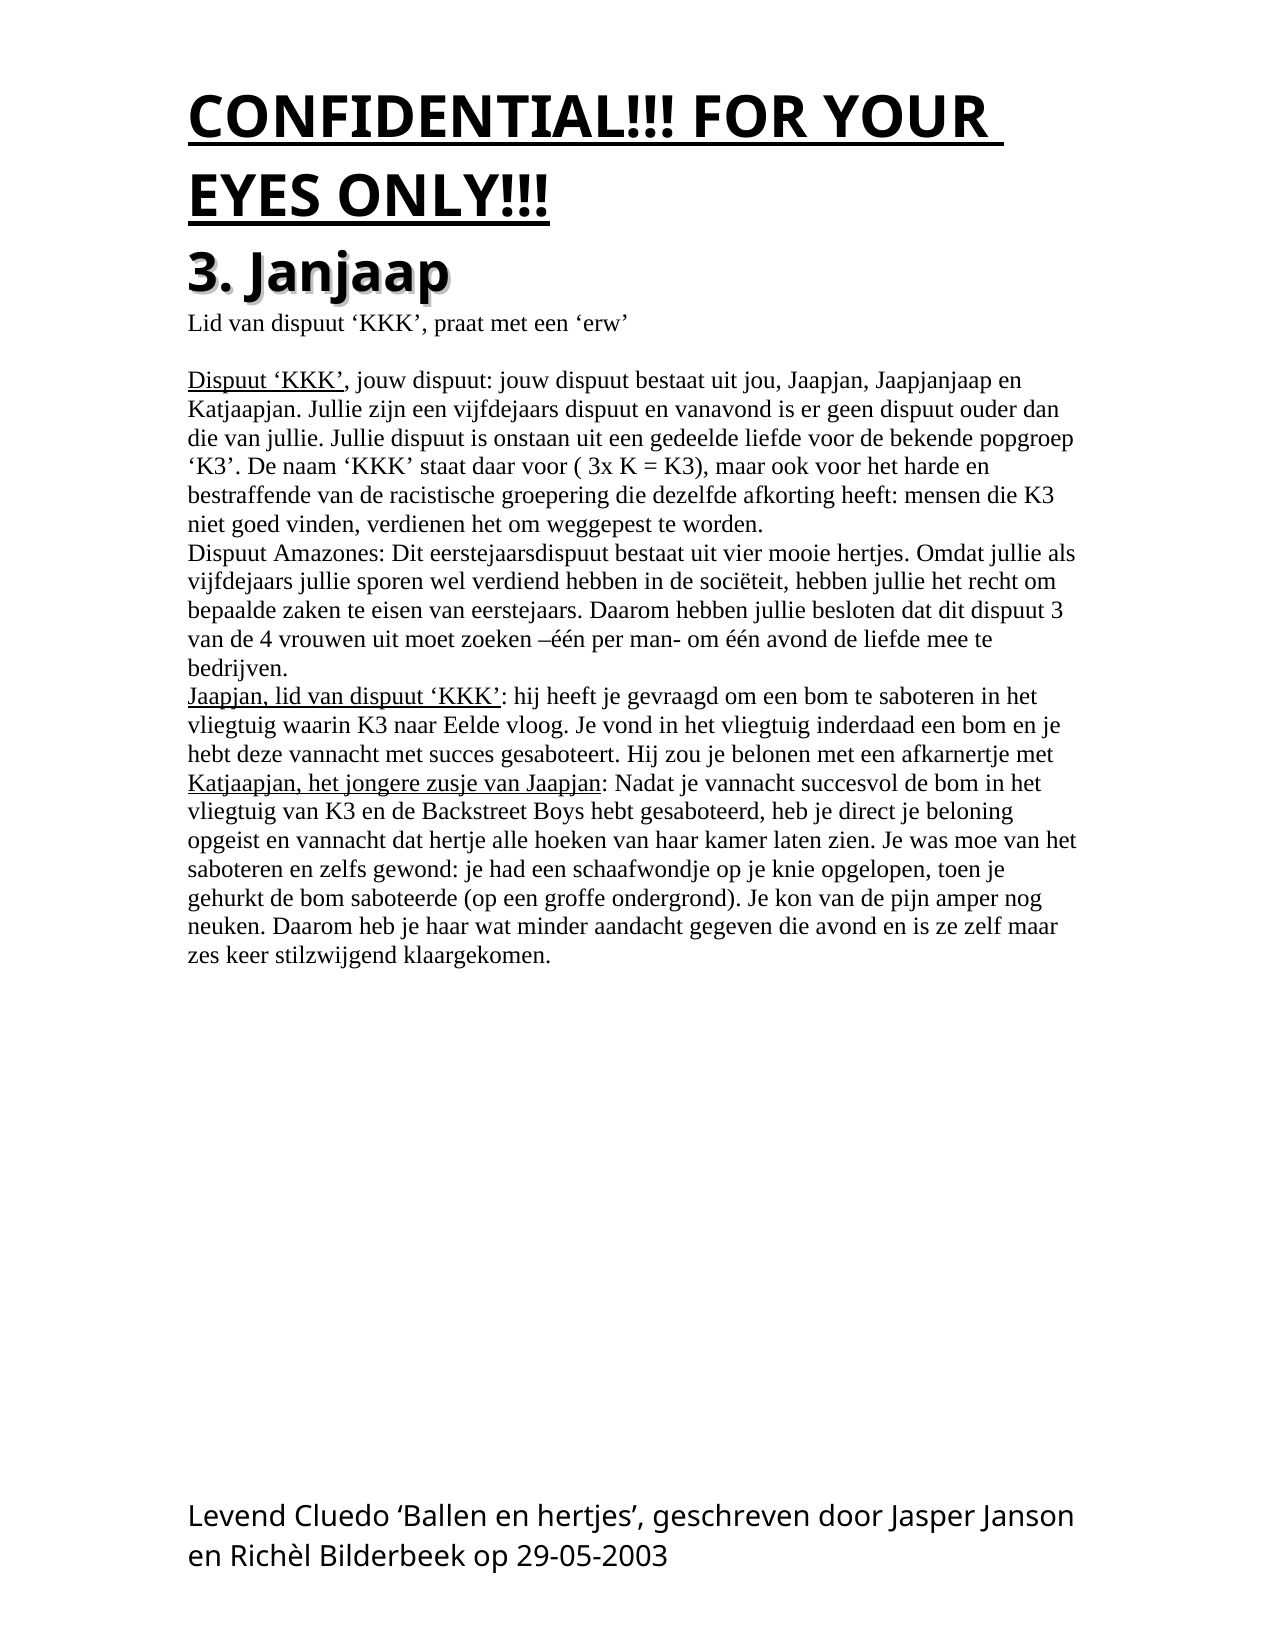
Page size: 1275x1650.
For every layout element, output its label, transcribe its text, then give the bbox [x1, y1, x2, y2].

subtitle 3. Janjaap [187, 234, 1087, 308]
text Jaapjan, lid van dispuut ‘KKK’: hij heeft je gevraagd om een bom te saboteren in het vliegtuig waarin K3 naar Eelde vloog. Je vond in het vliegtuig inderdaad een bom en je hebt deze vannacht met succes gesaboteert. Hij zou je belonen met een afkarnertje met Katjaapjan, het jongere zusje van Jaapjan: Nadat je vannacht succesvol de bom in het vliegtuig van K3 en de Backstreet Boys hebt gesaboteerd, heb je direct je beloning opgeist en vannacht dat hertje alle hoeken van haar kamer laten zien. Je was moe van het saboteren en zelfs gewond: je had een schaafwondje op je knie opgelopen, toen je gehurkt de bom saboteerde (op een groffe ondergrond). Je kon van de pijn amper nog neuken. Daarom heb je haar wat minder aandacht gegeven die avond en is ze zelf maar zes keer stilzwijgend klaargekomen. [187, 681, 1087, 969]
text Dispuut Amazones: Dit eerstejaarsdispuut bestaat uit vier mooie hertjes. Omdat jullie als vijfdejaars jullie sporen wel verdiend hebben in de sociëteit, hebben jullie het recht om bepaalde zaken te eisen van eerstejaars. Daarom hebben jullie besloten dat dit dispuut 3 van de 4 vrouwen uit moet zoeken –één per man- om één avond de liefde mee te bedrijven. [187, 538, 1087, 681]
text Dispuut ‘KKK’, jouw dispuut: jouw dispuut bestaat uit jou, Jaapjan, Jaapjanjaap en Katjaapjan. Jullie zijn een vijfdejaars dispuut en vanavond is er geen dispuut ouder dan die van jullie. Jullie dispuut is onstaan uit een gedeelde liefde voor de bekende popgroep ‘K3’. De naam ‘KKK’ staat daar voor ( 3x K = K3), maar ook voor het harde en bestraffende van de racistische groepering die dezelfde afkorting heeft: mensen die K3 niet goed vinden, verdienen het om weggepest te worden. [187, 365, 1087, 538]
text Lid van dispuut ‘KKK’, praat met een ‘erw’ [187, 308, 1087, 336]
